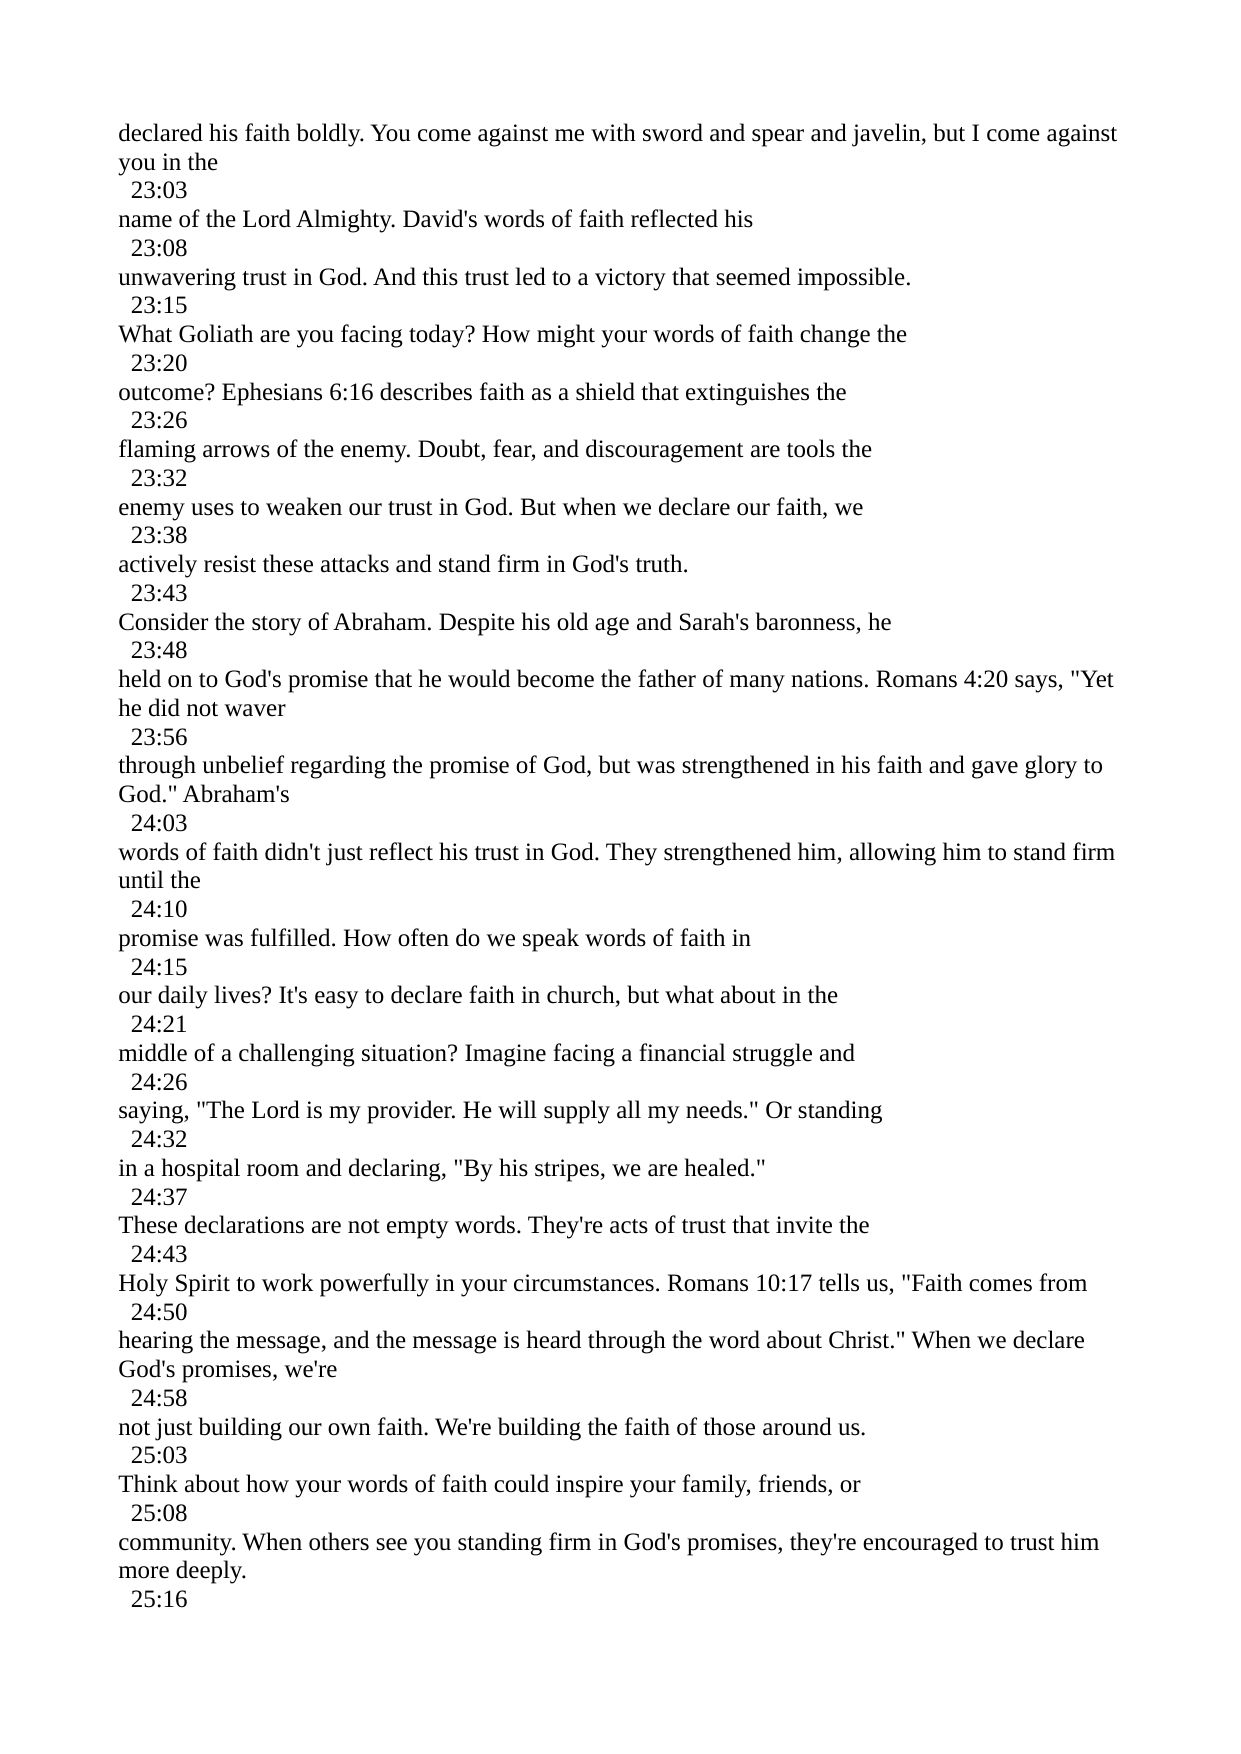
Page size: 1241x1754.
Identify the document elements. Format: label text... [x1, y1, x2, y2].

text unwavering trust in God. And this trust led to a victory that seemed impossible. [118, 262, 1122, 291]
text 25:16 [131, 1584, 1105, 1613]
text promise was fulfilled. How often do we speak words of faith in [118, 923, 1122, 952]
text not just building our own faith. We're building the faith of those around us. [118, 1412, 1122, 1441]
text 23:56 [131, 722, 1105, 751]
text 24:15 [131, 952, 1105, 981]
text 23:48 [131, 636, 1105, 664]
text 23:43 [131, 578, 1105, 607]
text middle of a challenging situation? Imagine facing a financial struggle and [118, 1038, 1122, 1067]
text flaming arrows of the enemy. Doubt, fear, and discouragement are tools the [118, 434, 1122, 463]
text our daily lives? It's easy to declare faith in church, but what about in the [118, 981, 1122, 1009]
text 23:32 [131, 463, 1105, 492]
text 24:37 [131, 1182, 1105, 1211]
text 24:10 [131, 894, 1105, 923]
text Holy Spirit to work powerfully in your circumstances. Romans 10:17 tells us, "Faith comes from [118, 1268, 1122, 1297]
text Think about how your words of faith could inspire your family, friends, or [118, 1469, 1122, 1498]
text words of faith didn't just reflect his trust in God. They strengthened him, allowing him to stand firm until the [118, 837, 1122, 894]
text community. When others see you standing firm in God's promises, they're encouraged to trust him more deeply. [118, 1527, 1122, 1584]
text 23:03 [131, 176, 1105, 204]
text saying, "The Lord is my provider. He will supply all my needs." Or standing [118, 1096, 1122, 1124]
text 23:38 [131, 521, 1105, 549]
text held on to God's promise that he would become the father of many nations. Romans 4:20 says, "Yet he did not waver [118, 664, 1122, 722]
text 24:03 [131, 808, 1105, 837]
text 24:50 [131, 1297, 1105, 1326]
text 23:26 [131, 406, 1105, 434]
text 25:03 [131, 1441, 1105, 1469]
text 24:21 [131, 1009, 1105, 1038]
text name of the Lord Almighty. David's words of faith reflected his [118, 204, 1122, 233]
text Consider the story of Abraham. Despite his old age and Sarah's baronness, he [118, 607, 1122, 636]
text 23:15 [131, 291, 1105, 319]
text 23:20 [131, 348, 1105, 377]
text 24:26 [131, 1067, 1105, 1096]
text What Goliath are you facing today? How might your words of faith change the [118, 319, 1122, 348]
text through unbelief regarding the promise of God, but was strengthened in his faith and gave glory to God." Abraham's [118, 751, 1122, 808]
text in a hospital room and declaring, "By his stripes, we are healed." [118, 1153, 1122, 1182]
text 23:08 [131, 233, 1105, 262]
text enemy uses to weaken our trust in God. But when we declare our faith, we [118, 492, 1122, 521]
text hearing the message, and the message is heard through the word about Christ." When we declare God's promises, we're [118, 1326, 1122, 1383]
text 25:08 [131, 1498, 1105, 1527]
text declared his faith boldly. You come against me with sword and spear and javelin, but I come against you in the [118, 118, 1122, 176]
text These declarations are not empty words. They're acts of trust that invite the [118, 1211, 1122, 1239]
text outcome? Ephesians 6:16 describes faith as a shield that extinguishes the [118, 377, 1122, 406]
text 24:43 [131, 1239, 1105, 1268]
text 24:32 [131, 1124, 1105, 1153]
text 24:58 [131, 1383, 1105, 1412]
text actively resist these attacks and stand firm in God's truth. [118, 549, 1122, 578]
